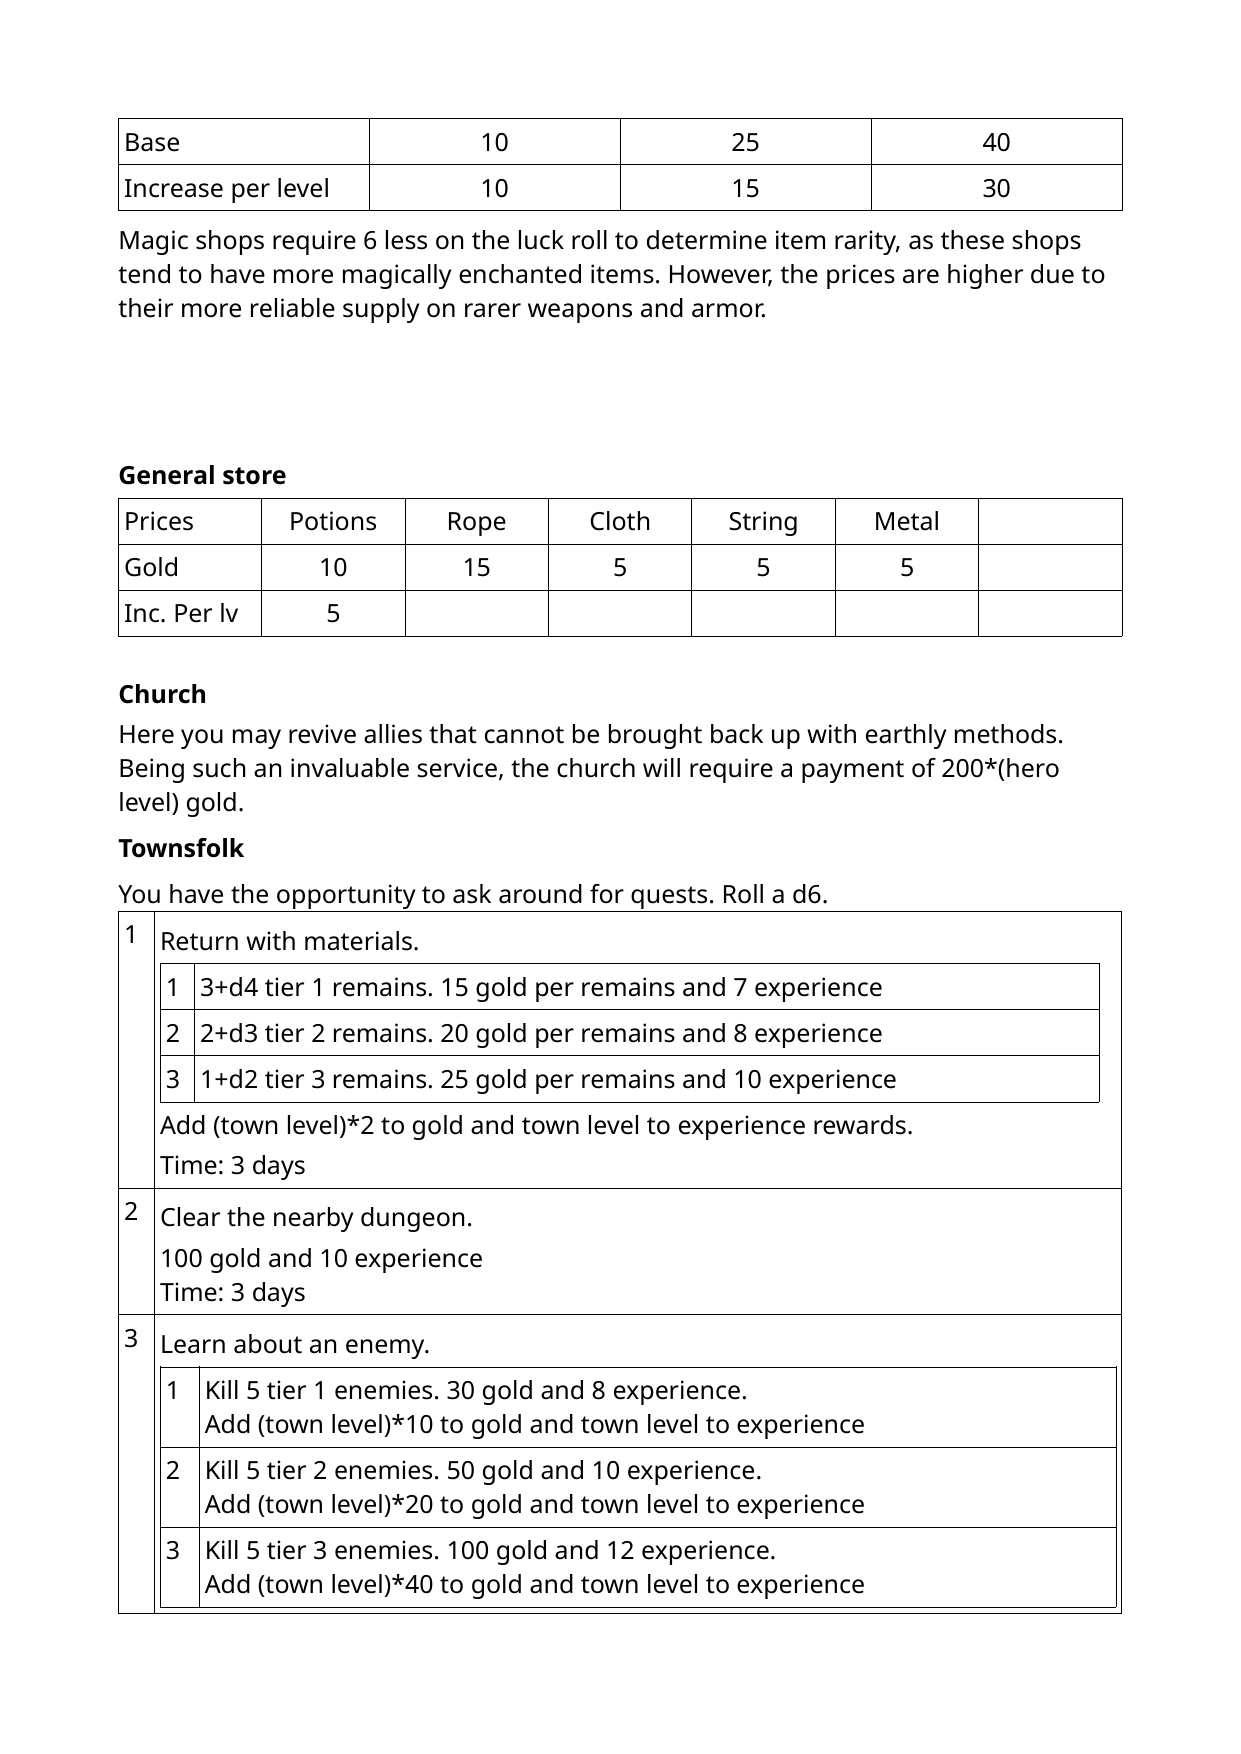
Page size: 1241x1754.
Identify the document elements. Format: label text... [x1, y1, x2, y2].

table_cell 5 [262, 591, 405, 636]
table_cell 2 [119, 1189, 154, 1314]
table_cell 15 [621, 165, 871, 210]
table_cell Kill 5 tier 2 enemies. 50 gold and 10 experience. Add (town level)*20 to gold and town level to experience [200, 1448, 1116, 1527]
table_cell 10 [370, 119, 620, 164]
table_cell Clear the nearby dungeon. 100 gold and 10 experience Time: 3 days [155, 1189, 1121, 1314]
text You have the opportunity to ask around for quests. Roll a d6. [118, 877, 1122, 911]
table_header Metal [836, 499, 978, 543]
table_cell 3 [161, 1056, 194, 1101]
table_cell 15 [406, 545, 548, 589]
table_header Cloth [549, 499, 691, 543]
table_cell 5 [549, 545, 691, 589]
table_cell Learn about an enemy. [155, 1315, 1121, 1613]
text Townsfolk [118, 831, 1122, 865]
text General store [118, 457, 1122, 491]
table_cell Base [119, 119, 369, 164]
table_cell [549, 591, 691, 636]
table_cell 1+d2 tier 3 remains. 25 gold per remains and 10 experience [195, 1056, 1099, 1101]
table_header String [692, 499, 835, 543]
table_cell 2+d3 tier 2 remains. 20 gold per remains and 8 experience [195, 1010, 1099, 1055]
table_cell [692, 591, 835, 636]
table_cell 3 [119, 1315, 154, 1613]
table_cell 10 [262, 545, 405, 589]
table_cell [979, 545, 1122, 589]
table_cell 3 [161, 1528, 199, 1607]
table_cell 2 [161, 1010, 194, 1055]
table_header Potions [262, 499, 405, 543]
table_cell Inc. Per lv [119, 591, 261, 636]
table_cell [836, 591, 978, 636]
table_cell 5 [692, 545, 835, 589]
table_cell Increase per level [119, 165, 369, 210]
table_header Prices [119, 499, 261, 543]
table_cell [979, 591, 1122, 636]
table_header 3+d4 tier 1 remains. 15 gold per remains and 7 experience [195, 964, 1099, 1009]
table_header [979, 499, 1122, 543]
table_header 1 [161, 1368, 199, 1447]
table_cell Gold [119, 545, 261, 589]
text Here you may revive allies that cannot be brought back up with earthly methods. Being such an invaluable service, the church will require a payment of 200*(hero level) gold. [118, 716, 1122, 818]
table_cell [406, 591, 548, 636]
table_cell 2 [161, 1448, 199, 1527]
text Magic shops require 6 less on the luck roll to determine item rarity, as these shops tend to have more magically enchanted items. However, the prices are higher due to their more reliable supply on rarer weapons and armor. [118, 223, 1122, 325]
table_header Rope [406, 499, 548, 543]
table_cell 40 [872, 119, 1122, 164]
table_cell 5 [836, 545, 978, 589]
text Church [118, 676, 1122, 710]
table_cell 30 [872, 165, 1122, 210]
table_header Kill 5 tier 1 enemies. 30 gold and 8 experience. Add (town level)*10 to gold and town level to experience [200, 1368, 1116, 1447]
table_header Return with materials. Add (town level)*2 to gold and town level to experience rewards. Time: 3 days [155, 912, 1121, 1188]
table_header 1 [119, 912, 154, 1188]
table_cell 10 [370, 165, 620, 210]
table_header 1 [161, 964, 194, 1009]
table_cell 25 [621, 119, 871, 164]
table_cell Kill 5 tier 3 enemies. 100 gold and 12 experience. Add (town level)*40 to gold and town level to experience [200, 1528, 1116, 1607]
